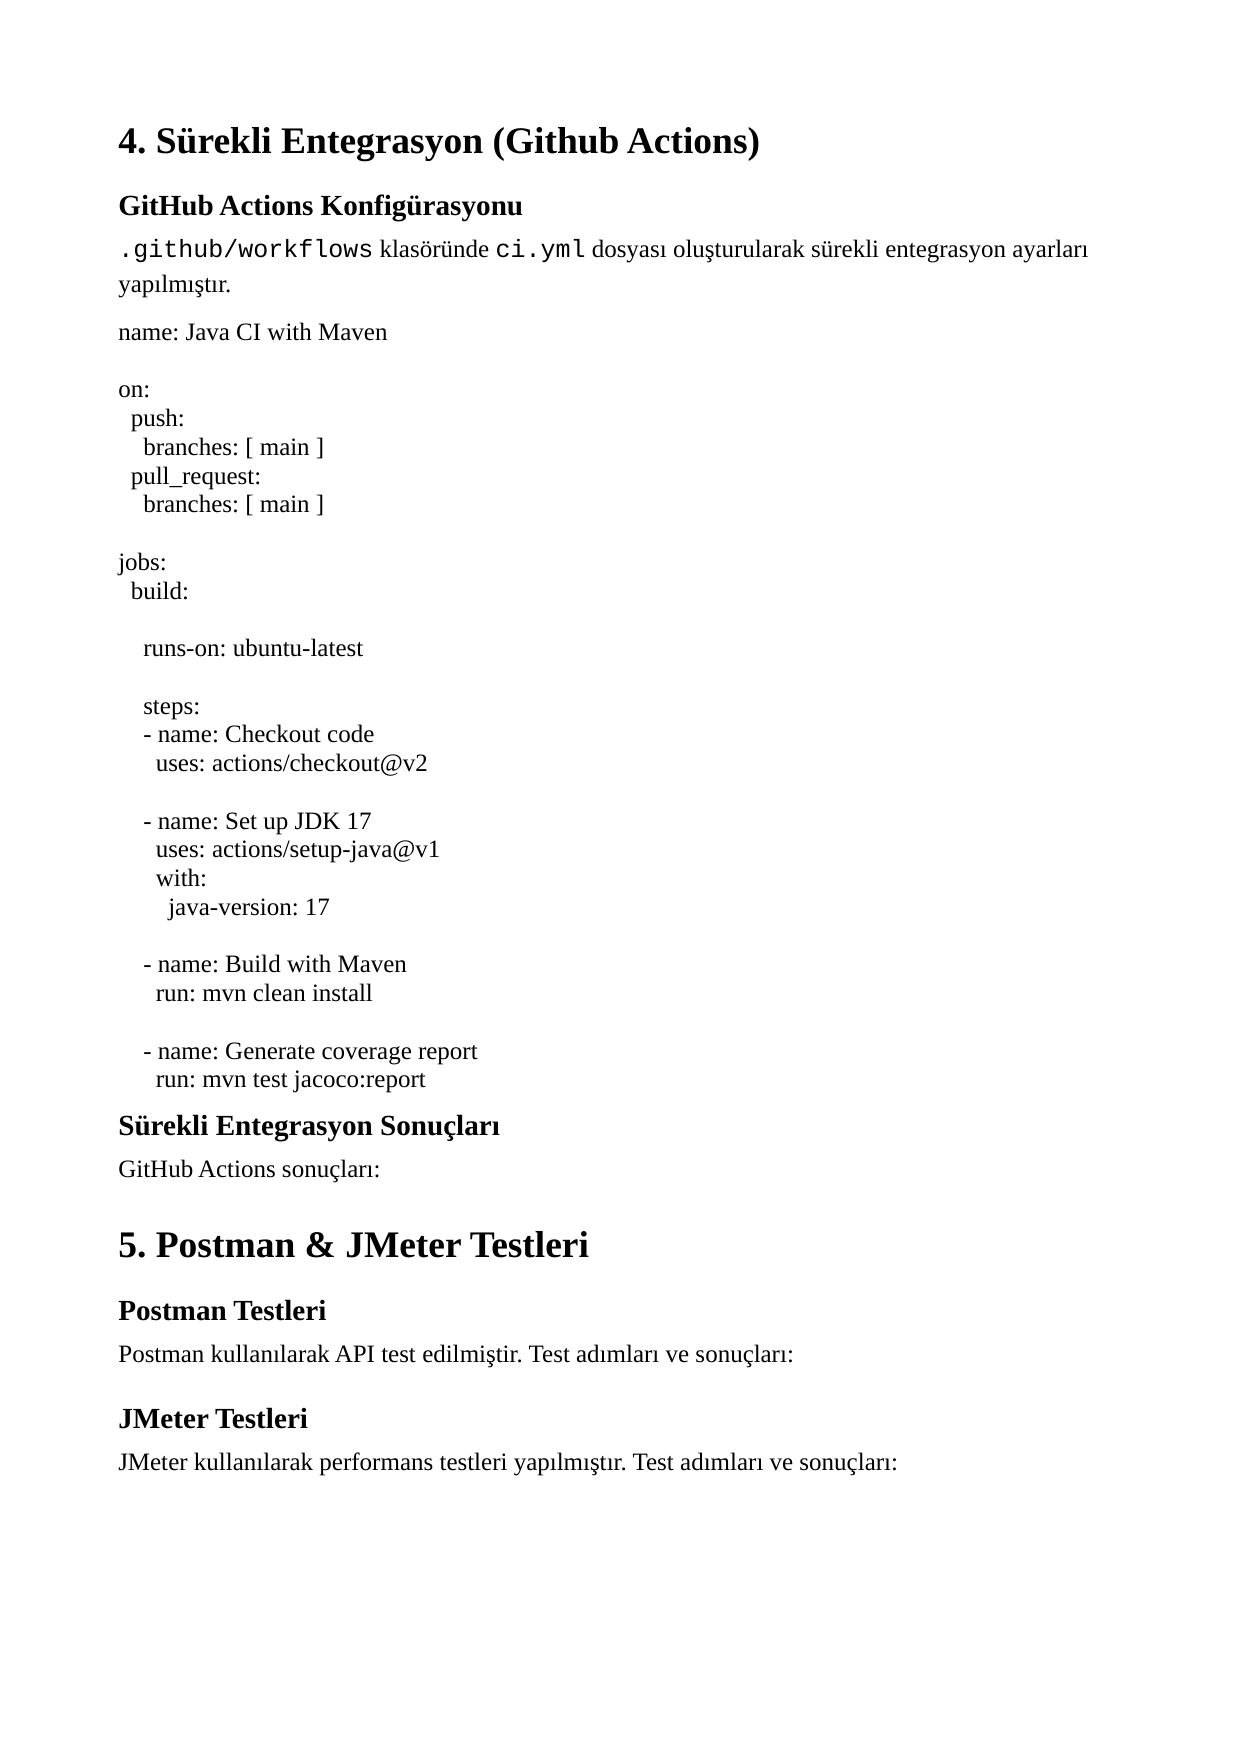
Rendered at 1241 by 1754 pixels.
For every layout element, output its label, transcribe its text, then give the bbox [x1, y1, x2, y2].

text - name: Set up JDK 17 [118, 806, 1122, 834]
text steps: [118, 691, 1122, 719]
subtitle 5. Postman & JMeter Testleri [118, 1222, 1122, 1266]
text with: [118, 863, 1122, 892]
text - name: Build with Maven [118, 949, 1122, 978]
subtitle GitHub Actions Konfigürasyonu [118, 188, 1122, 222]
text uses: actions/setup-java@v1 [118, 834, 1122, 863]
text push: [118, 403, 1122, 432]
text - name: Checkout code [118, 719, 1122, 748]
text pull_request: [118, 461, 1122, 489]
text build: [118, 576, 1122, 604]
text on: [118, 374, 1122, 403]
text .github/workflows klasöründe ci.yml dosyası oluşturularak sürekli entegrasyon ayarları yapılmıştır. [118, 234, 1122, 298]
subtitle 4. Sürekli Entegrasyon (Github Actions) [118, 118, 1122, 161]
text run: mvn test jacoco:report [118, 1064, 1122, 1093]
text run: mvn clean install [118, 978, 1122, 1007]
text GitHub Actions sonuçları: [118, 1154, 1122, 1183]
text JMeter kullanılarak performans testleri yapılmıştır. Test adımları ve sonuçları: [118, 1447, 1122, 1476]
text jobs: [118, 547, 1122, 576]
text - name: Generate coverage report [118, 1036, 1122, 1064]
subtitle JMeter Testleri [118, 1401, 1122, 1434]
subtitle Postman Testleri [118, 1293, 1122, 1326]
text branches: [ main ] [118, 489, 1122, 518]
text Postman kullanılarak API test edilmiştir. Test adımları ve sonuçları: [118, 1339, 1122, 1367]
text name: Java CI with Maven [118, 317, 1122, 346]
text runs-on: ubuntu-latest [118, 633, 1122, 662]
text branches: [ main ] [118, 432, 1122, 461]
text java-version: 17 [118, 892, 1122, 921]
text uses: actions/checkout@v2 [118, 748, 1122, 777]
subtitle Sürekli Entegrasyon Sonuçları [118, 1108, 1122, 1141]
